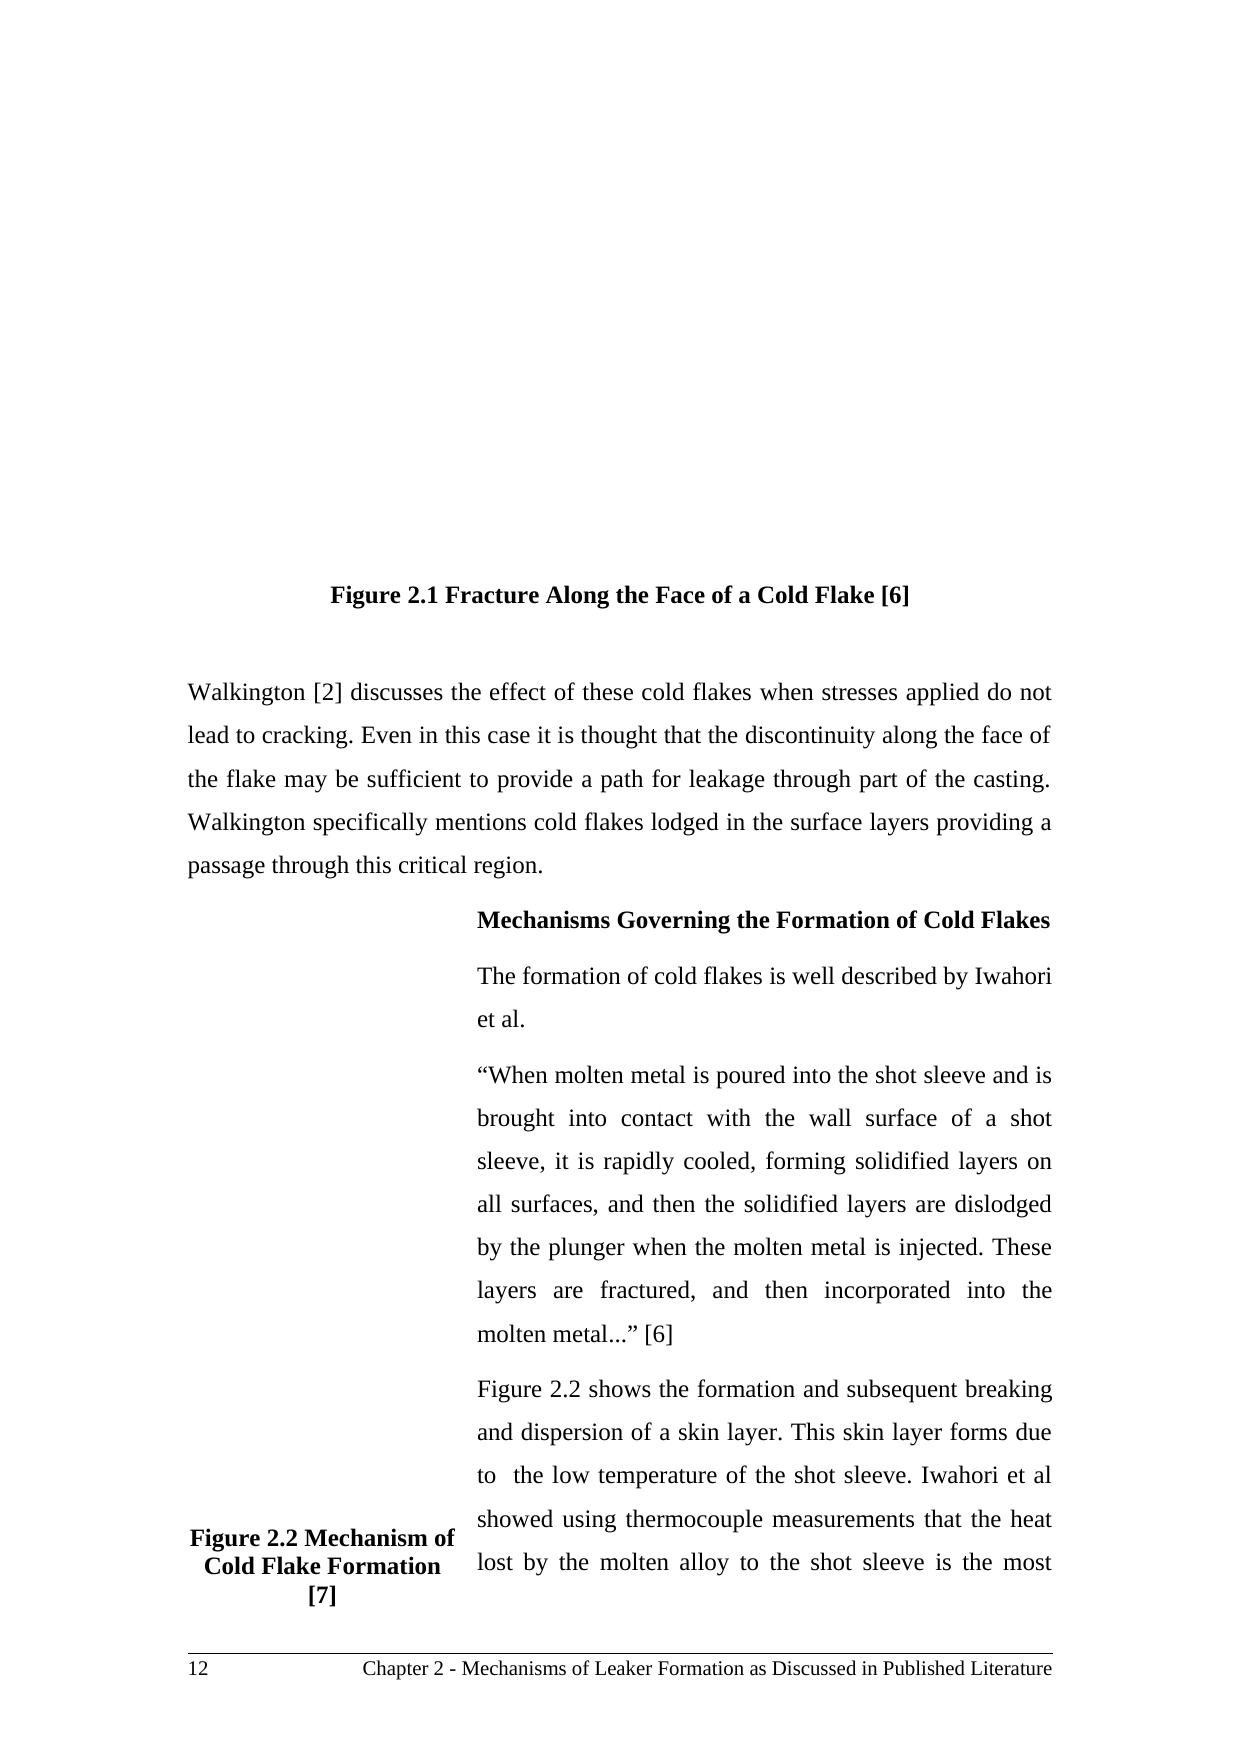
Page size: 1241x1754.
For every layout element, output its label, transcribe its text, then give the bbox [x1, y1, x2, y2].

text Figure 2.1 Fracture Along the Face of a Cold Flake [6] [187, 581, 1053, 609]
text Mechanisms Governing the Formation of Cold Flakes [187, 906, 1053, 934]
text Walkington [2] discusses the effect of these cold flakes when stresses applied do not lead to cracking. Even in this case it is thought that the discontinuity along the face of the flake may be sufficient to provide a path for leakage through part of the casting. Walkington specifically mentions cold flakes lodged in the surface layers providing a passage through this critical region. [187, 677, 1053, 879]
text The formation of cold flakes is well described by Iwahori et al. [187, 961, 1053, 1033]
text “When molten metal is poured into the shot sleeve and is brought into contact with the wall surface of a shot sleeve, it is rapidly cooled, forming solidified layers on all surfaces, and then the solidified layers are dislodged by the plunger when the molten metal is injected. These layers are fractured, and then incorporated into the molten metal...” [6] [187, 1060, 1053, 1347]
text Figure 2.2 shows the formation and subsequent breaking and dispersion of a skin layer. This skin layer forms due to the low temperature of the shot sleeve. Iwahori et al showed using thermocouple measurements that the heat lost by the molten alloy to the shot sleeve is the most [187, 1374, 1053, 1576]
text Figure 2.2 Mechanism of Cold Flake Formation [7] [186, 1523, 458, 1609]
